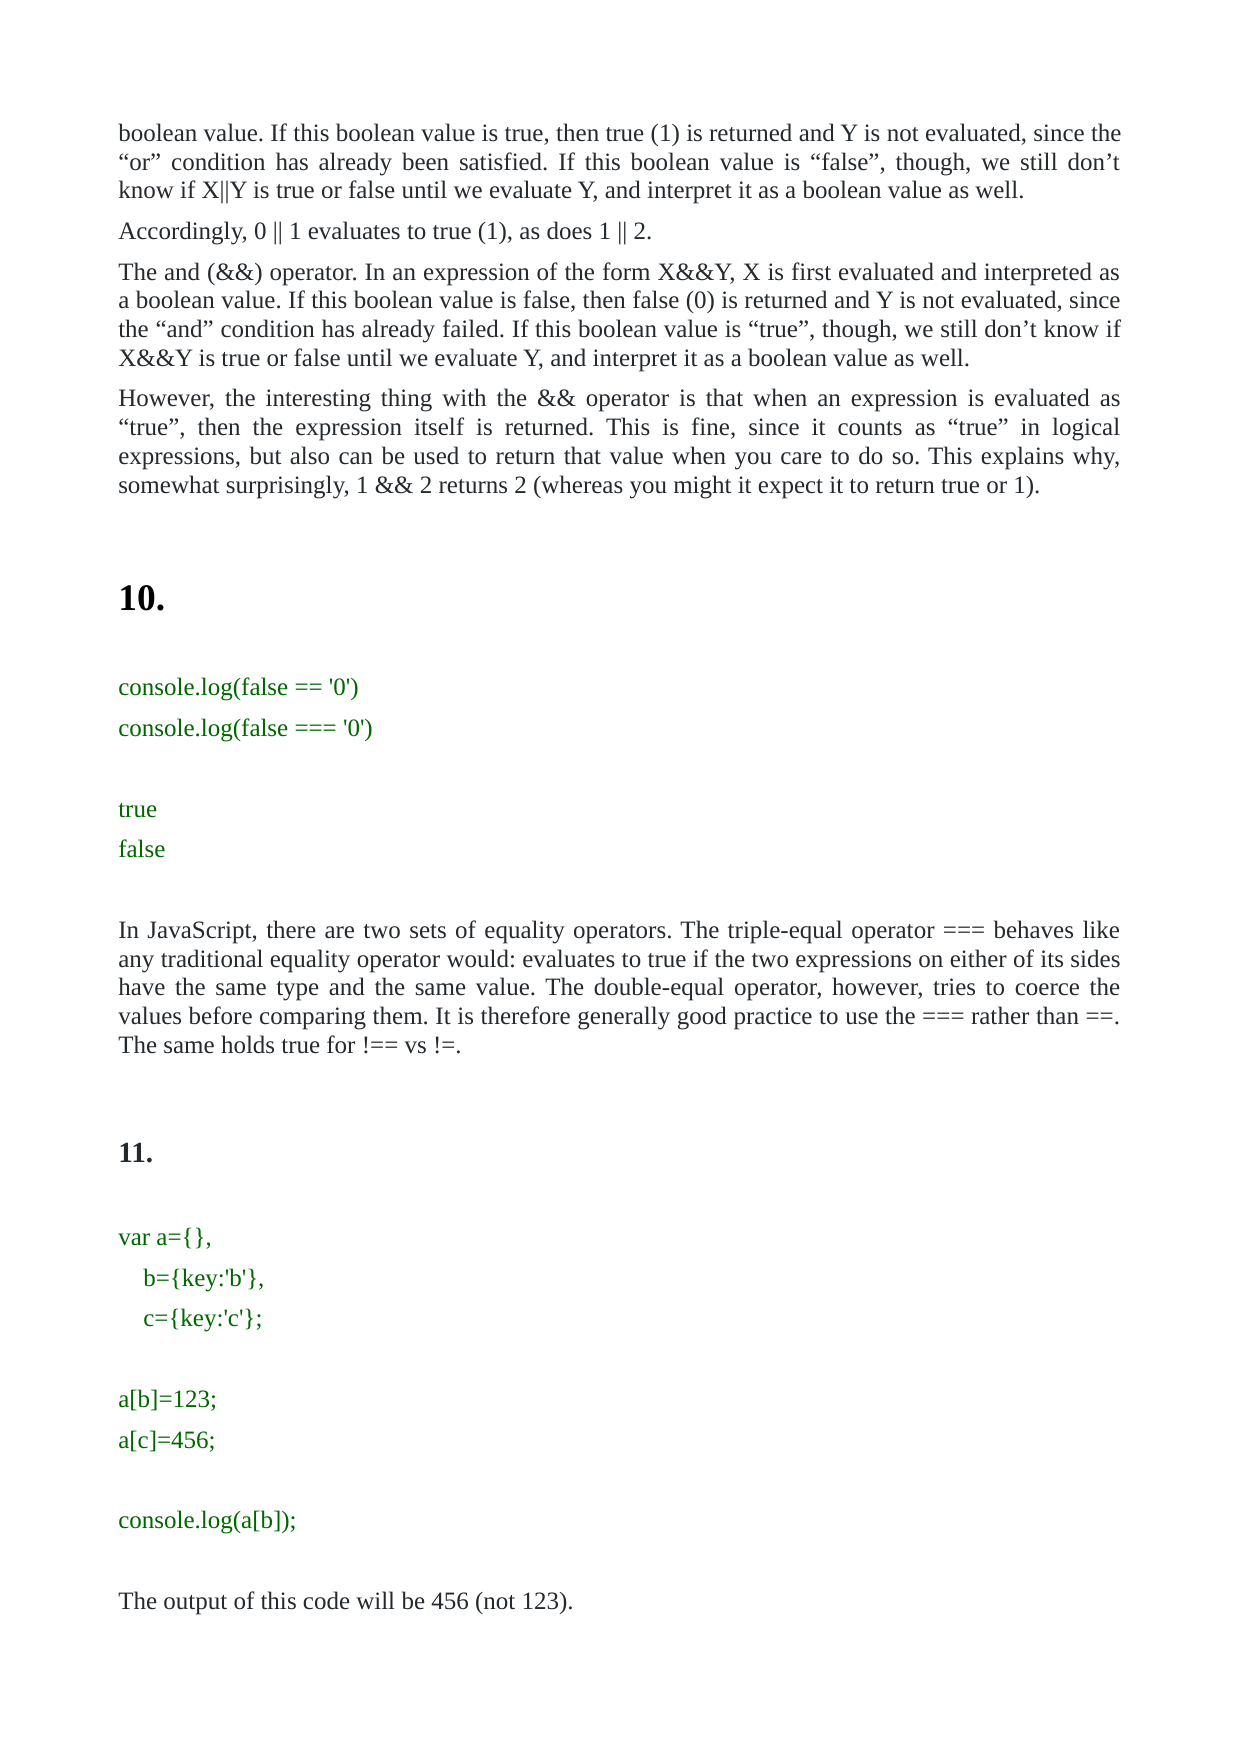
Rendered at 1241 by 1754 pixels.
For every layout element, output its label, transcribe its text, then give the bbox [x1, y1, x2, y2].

text a[c]=456; [118, 1425, 1122, 1454]
text However, the interesting thing with the && operator is that when an expression is evaluated as “true”, then the expression itself is returned. This is fine, since it counts as “true” in logical expressions, but also can be used to return that value when you care to do so. This explains why, somewhat surprisingly, 1 && 2 returns 2 (whereas you might it expect it to return true or 1). [118, 383, 1122, 498]
subtitle 10. [118, 575, 1122, 618]
text The and (&&) operator. In an expression of the form X&&Y, X is first evaluated and interpreted as a boolean value. If this boolean value is false, then false (0) is returned and Y is not evaluated, since the “and” condition has already failed. If this boolean value is “true”, though, we still don’t know if X&&Y is true or false until we evaluate Y, and interpret it as a boolean value as well. [118, 257, 1122, 372]
text console.log(false === '0') [118, 713, 1122, 741]
text var a={}, [118, 1222, 1122, 1251]
subtitle 11. [118, 1136, 1122, 1169]
text The output of this code will be 456 (not 123). [118, 1586, 1122, 1615]
text b={key:'b'}, [118, 1263, 1122, 1292]
text boolean value. If this boolean value is true, then true (1) is returned and Y is not evaluated, since the “or” condition has already been satisfied. If this boolean value is “false”, though, we still don’t know if X||Y is true or false until we evaluate Y, and interpret it as a boolean value as well. [118, 118, 1122, 204]
text Accordingly, 0 || 1 evaluates to true (1), as does 1 || 2. [118, 216, 1122, 245]
text console.log(false == '0') [118, 672, 1122, 701]
text console.log(a[b]); [118, 1506, 1122, 1534]
text true [118, 794, 1122, 822]
text In JavaScript, there are two sets of equality operators. The triple-equal operator === behaves like any traditional equality operator would: evaluates to true if the two expressions on either of its sides have the same type and the same value. The double-equal operator, however, tries to coerce the values before comparing them. It is therefore generally good practice to use the === rather than ==. The same holds true for !== vs !=. [118, 915, 1122, 1059]
text c={key:'c'}; [118, 1303, 1122, 1332]
text false [118, 834, 1122, 863]
text a[b]=123; [118, 1384, 1122, 1413]
